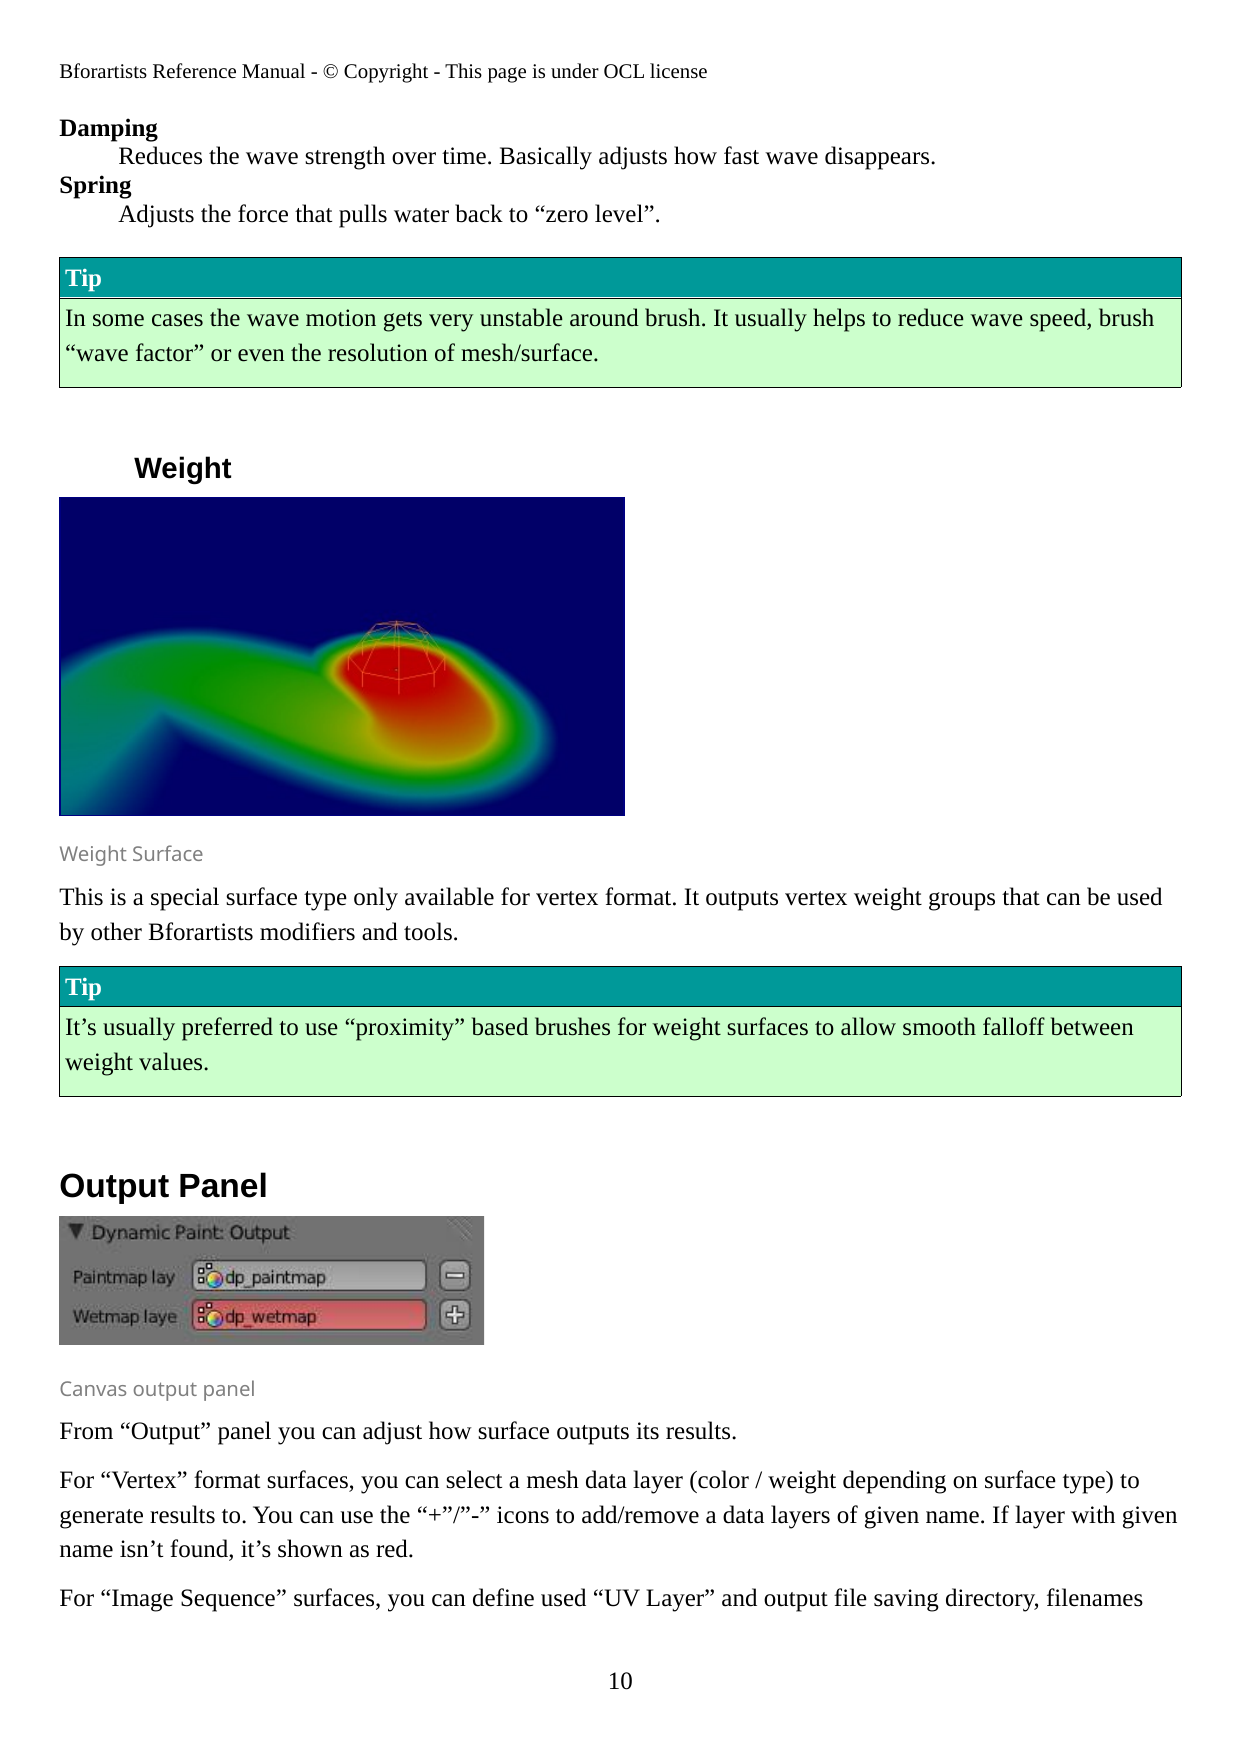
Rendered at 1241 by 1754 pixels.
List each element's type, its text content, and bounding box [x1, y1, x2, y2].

table_cell It’s usually preferred to use “proximity” based brushes for weight surfaces to allow smooth falloff between weight values. [60, 1007, 1181, 1096]
text For “Image Sequence” surfaces, you can define used “UV Layer” and output file saving directory, filenames [59, 1583, 1181, 1612]
subtitle Output Panel [59, 1166, 1181, 1204]
subtitle Spring [59, 170, 1181, 199]
subtitle Damping [59, 113, 1181, 141]
table_header Tip [60, 967, 1181, 1006]
text Weight Surface [59, 837, 1181, 868]
picture [59, 1216, 485, 1345]
table_header Tip [60, 258, 1181, 297]
subtitle Weight [59, 451, 1181, 484]
text For “Vertex” format surfaces, you can select a mesh data layer (color / weight depending on surface type) to generate results to. You can use the “+”/”-” icons to add/remove a data layers of given name. If layer with given name isn’t found, it’s shown as red. [59, 1466, 1181, 1563]
text This is a special surface type only available for vertex format. It outputs vertex weight groups that can be used by other Bforartists modifiers and tools. [59, 882, 1181, 946]
picture [61, 498, 623, 815]
list Adjusts the force that pulls water back to “zero level”. [118, 199, 1181, 228]
text From “Output” panel you can adjust how surface outputs its results. [59, 1416, 1181, 1445]
table_cell In some cases the wave motion gets very unstable around brush. It usually helps to reduce wave speed, brush “wave factor” or even the resolution of mesh/surface. [60, 299, 1181, 387]
text Canvas output panel [59, 1371, 1181, 1402]
list Reduces the wave strength over time. Basically adjusts how fast wave disappears. [118, 141, 1181, 170]
